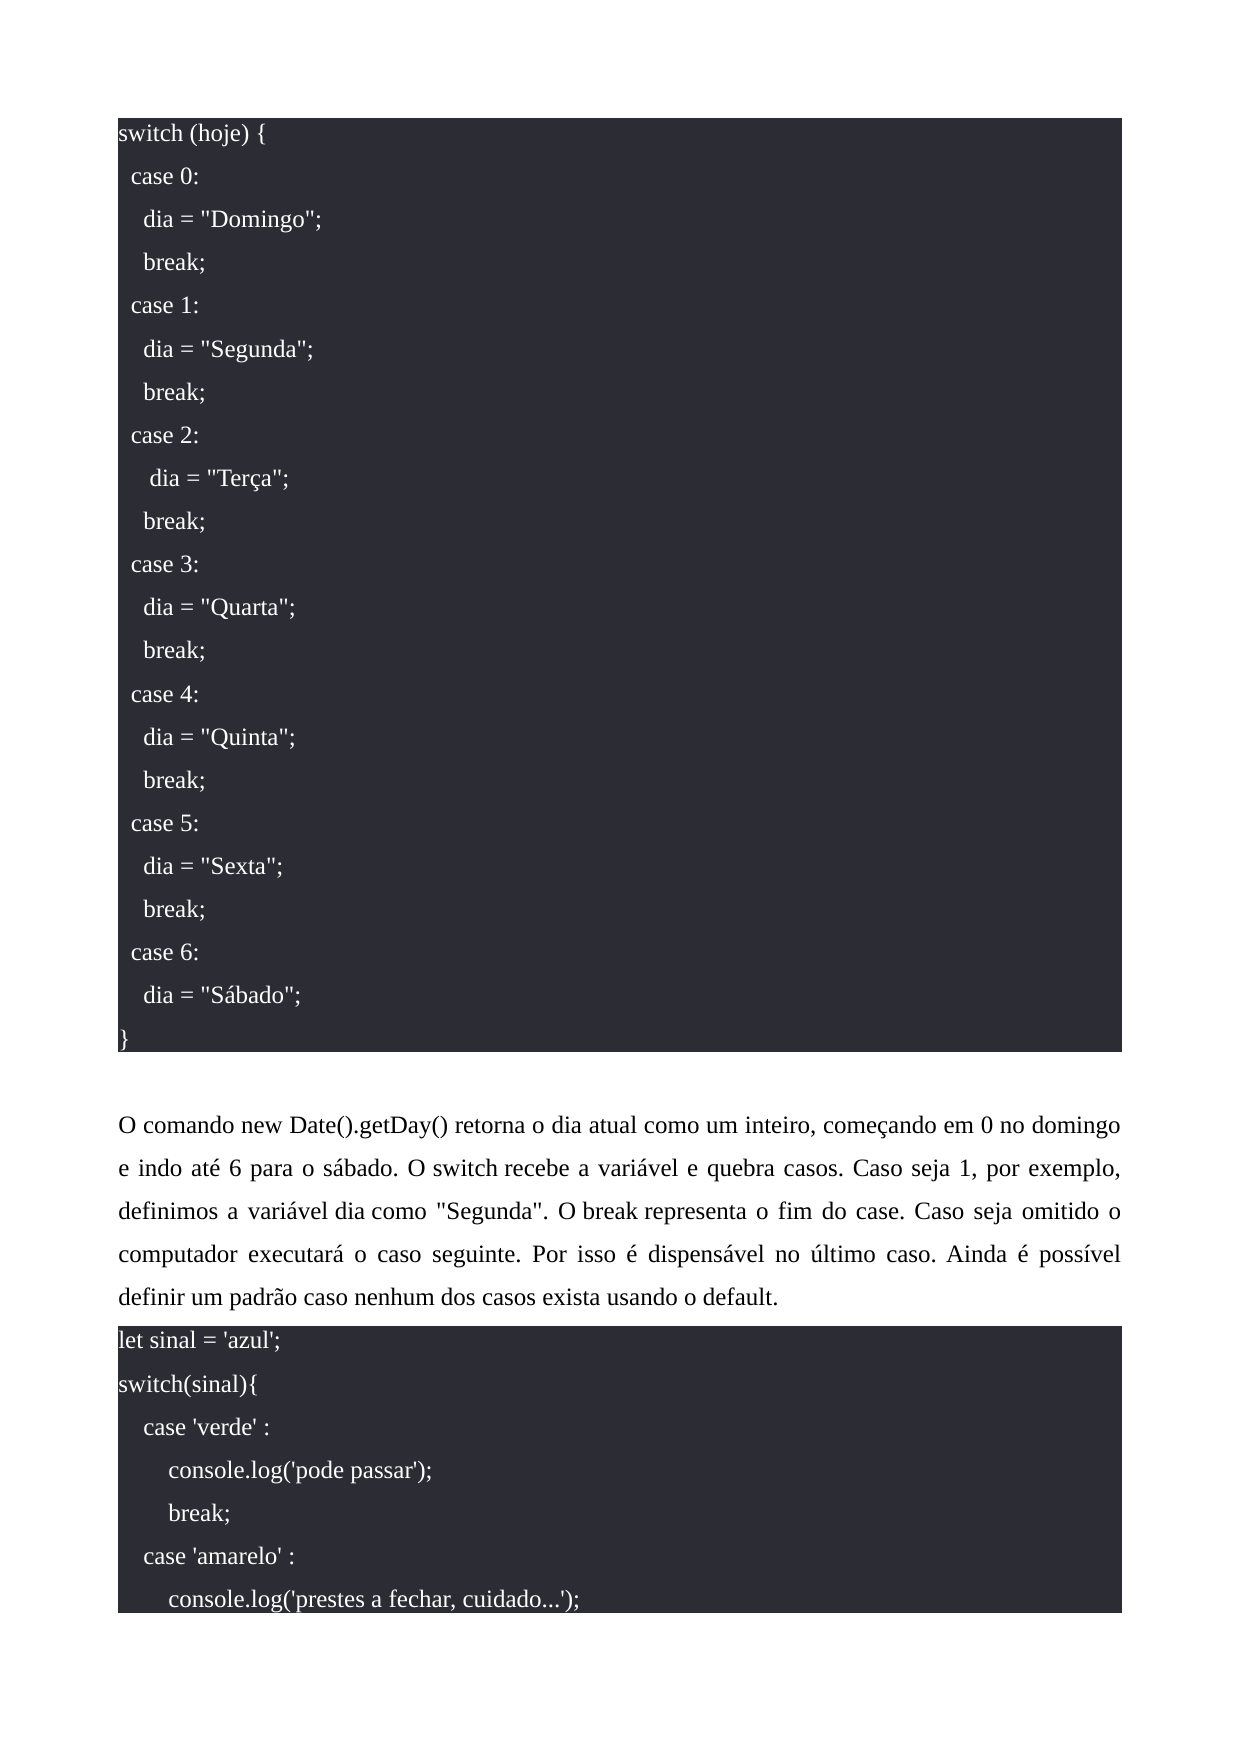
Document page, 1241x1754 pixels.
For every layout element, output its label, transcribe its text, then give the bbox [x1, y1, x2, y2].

text break; [118, 377, 1122, 406]
text case 2: [118, 420, 1122, 449]
text console.log('prestes a fechar, cuidado...'); [118, 1584, 1122, 1613]
text case 6: [118, 937, 1122, 966]
text break; [118, 506, 1122, 535]
text switch(sinal){ [118, 1369, 1122, 1397]
text let sinal = 'azul'; [118, 1326, 1122, 1354]
text dia = "Quinta"; [118, 722, 1122, 751]
text dia = "Quarta"; [118, 592, 1122, 621]
text dia = "Terça"; [118, 463, 1122, 492]
text break; [118, 247, 1122, 276]
text console.log('pode passar'); [118, 1455, 1122, 1484]
text break; [118, 636, 1122, 664]
text dia = "Sexta"; [118, 851, 1122, 880]
text dia = "Segunda"; [118, 334, 1122, 362]
text break; [118, 1498, 1122, 1527]
text case 4: [118, 679, 1122, 707]
text case 1: [118, 291, 1122, 319]
text case 'amarelo' : [118, 1541, 1122, 1570]
text case 0: [118, 161, 1122, 190]
text case 3: [118, 549, 1122, 578]
text break; [118, 765, 1122, 794]
text dia = "Sábado"; [118, 981, 1122, 1009]
text dia = "Domingo"; [118, 204, 1122, 233]
text switch (hoje) { [118, 118, 1122, 147]
text O comando new Date().getDay() retorna o dia atual como um inteiro, começando em 0 no domingo e indo até 6 para o sábado. O switch recebe a variável e quebra casos. Caso seja 1, por exemplo, definimos a variável dia como "Segunda". O break representa o fim do case. Caso seja omitido o computador executará o caso seguinte. Por isso é dispensável no último caso. Ainda é possível definir um padrão caso nenhum dos casos exista usando o default. [118, 1110, 1122, 1311]
text } [118, 1024, 1122, 1052]
text case 'verde' : [118, 1412, 1122, 1441]
text break; [118, 894, 1122, 923]
text case 5: [118, 808, 1122, 837]
